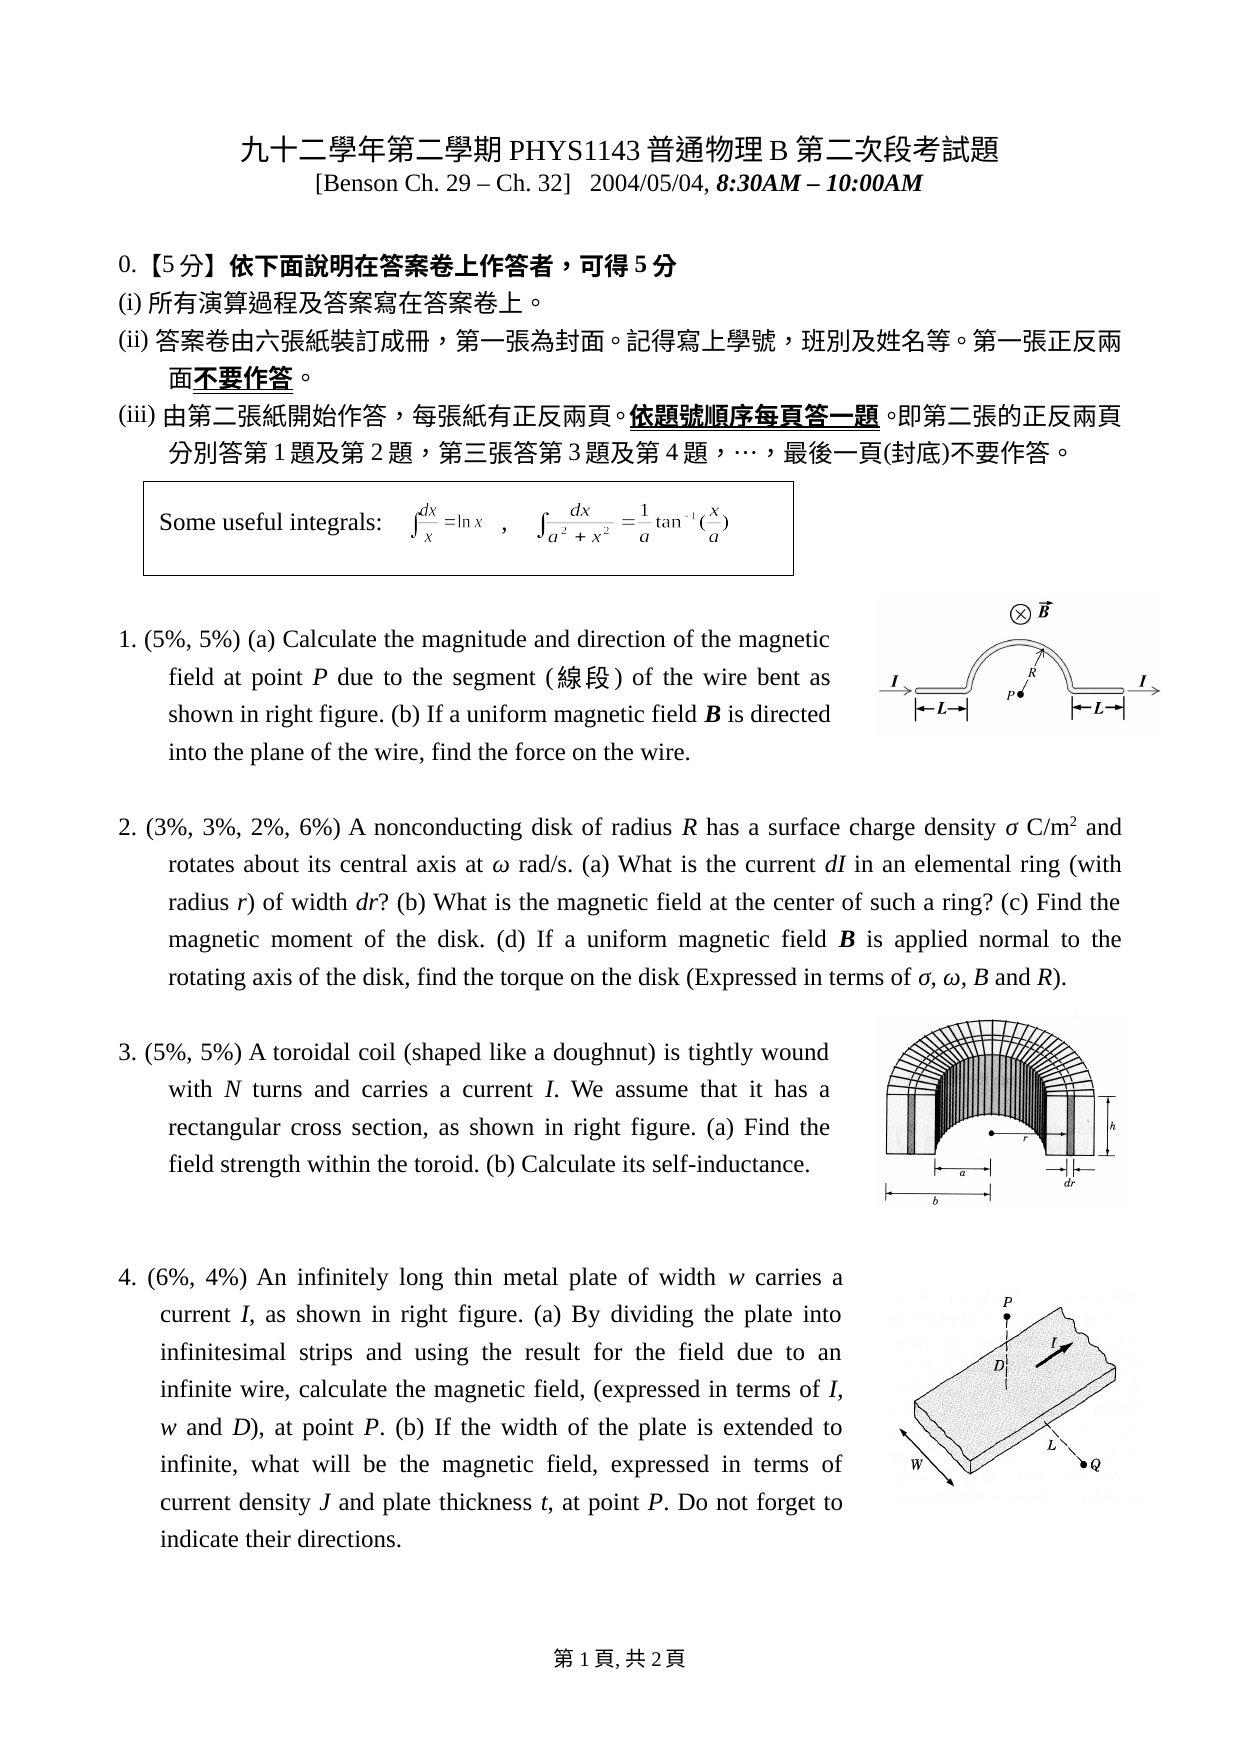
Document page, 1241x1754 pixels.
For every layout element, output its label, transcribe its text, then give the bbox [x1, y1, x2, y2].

picture [888, 1287, 1143, 1502]
text [Benson Ch. 29 – Ch. 32] 2004/05/04, 8:30AM – 10:00AM [118, 169, 1122, 197]
text (i) 所有演算過程及答案寫在答案卷上。 [118, 277, 1122, 314]
text 2. (3%, 3%, 2%, 6%) A nonconducting disk of radius R has a surface charge density σ C/m2 and rotates about its central axis at ω rad/s. (a) What is the current dI in an elemental ring (with radius r) of width dr? (b) What is the magnetic field at the center of such a ring? (c) Find the magnetic moment of the disk. (d) If a uniform magnetic field B is applied normal to the rotating axis of the disk, find the torque on the disk (Expressed in terms of σ, ω, B and R). [118, 802, 1122, 989]
picture [876, 593, 1163, 736]
text 0.【5分】依下面說明在答案卷上作答者，可得5分 [118, 239, 1122, 277]
text Some useful integrals: , [159, 490, 777, 554]
text 九十二學年第二學期PHYS1143普通物理B 第二次段考試題 [118, 127, 1122, 169]
text 1. (5%, 5%) (a) Calculate the magnitude and direction of the magnetic field at point P due to the segment (線段) of the wire bent as shown in right figure. (b) If a uniform magnetic field B is directed into the plane of the wire, find the force on the wire. [118, 614, 831, 764]
text 3. (5%, 5%) A toroidal coil (shaped like a doughnut) is tightly wound with N turns and carries a current I. We assume that it has a rectangular cross section, as shown in right figure. (a) Find the field strength within the toroid. (b) Calculate its self-inductance. [118, 1027, 831, 1177]
picture [876, 1015, 1128, 1209]
text (iii) 由第二張紙開始作答，每張紙有正反兩頁。依題號順序每頁答一題。即第二張的正反兩頁分別答第1題及第2題，第三張答第3題及第4題，…，最後一頁(封底)不要作答。 [118, 389, 1122, 464]
text 4. (6%, 4%) An infinitely long thin metal plate of width w carries a current I, as shown in right figure. (a) By dividing the plate into infinitesimal strips and using the result for the field due to an infinite wire, calculate the magnetic field, (expressed in terms of I, w and D), at point P. (b) If the width of the plate is extended to infinite, what will be the magnetic field, expressed in terms of current density J and plate thickness t, at point P. Do not forget to indicate their directions. [118, 1252, 843, 1552]
text (ii) 答案卷由六張紙裝訂成冊，第一張為封面。記得寫上學號，班別及姓名等。第一張正反兩面不要作答。 [118, 314, 1122, 389]
